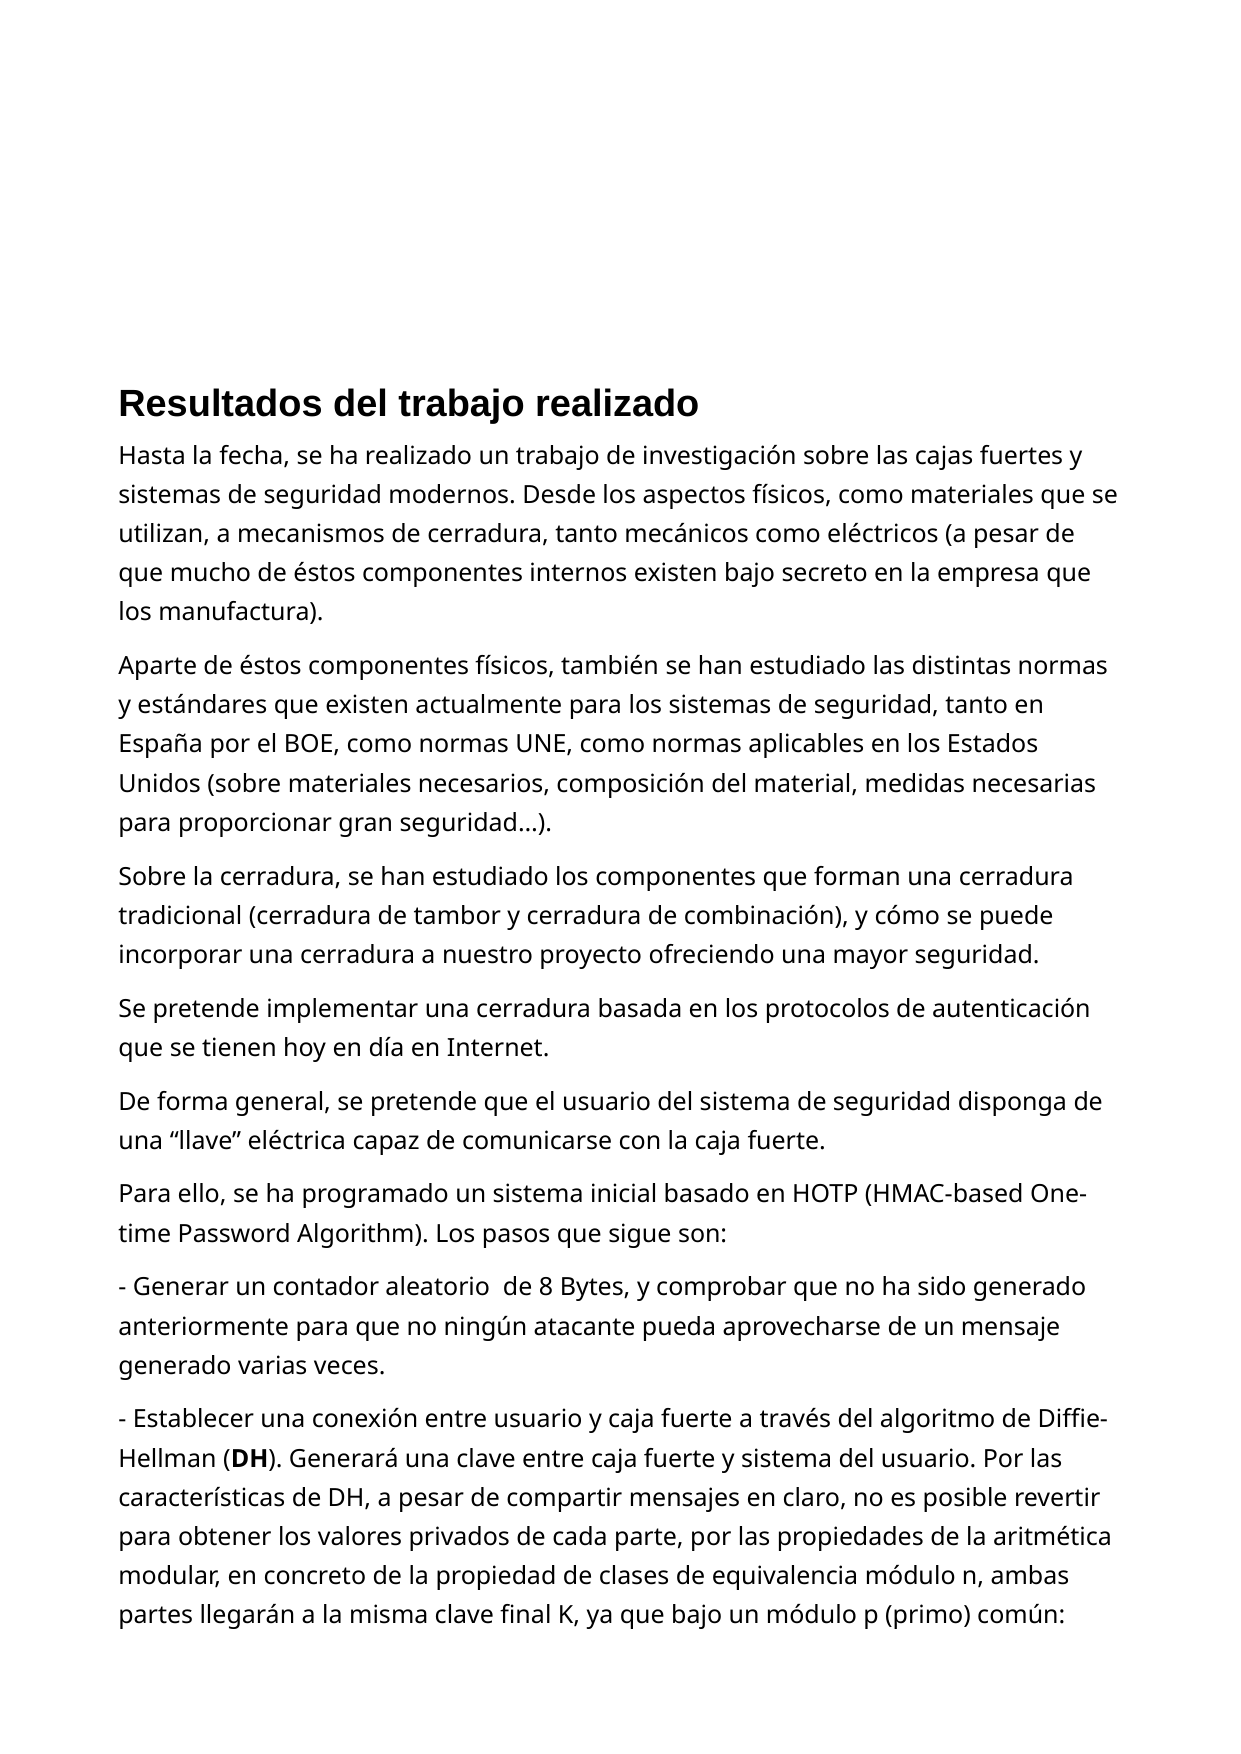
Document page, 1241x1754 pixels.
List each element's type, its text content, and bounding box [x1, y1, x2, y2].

subtitle Resultados del trabajo realizado [118, 381, 1122, 425]
text Sobre la cerradura, se han estudiado los componentes que forman una cerradura tradicional (cerradura de tambor y cerradura de combinación), y cómo se puede incorporar una cerradura a nuestro proyecto ofreciendo una mayor seguridad. [118, 858, 1122, 971]
text - Establecer una conexión entre usuario y caja fuerte a través del algoritmo de Diffie-Hellman (DH). Generará una clave entre caja fuerte y sistema del usuario. Por las características de DH, a pesar de compartir mensajes en claro, no es posible revertir para obtener los valores privados de cada parte, por las propiedades de la aritmética modular, en concreto de la propiedad de clases de equivalencia módulo n, ambas partes llegarán a la misma clave final K, ya que bajo un módulo p (primo) común: [118, 1401, 1122, 1631]
text De forma general, se pretende que el usuario del sistema de seguridad disponga de una “llave” eléctrica capaz de comunicarse con la caja fuerte. [118, 1083, 1122, 1156]
text Hasta la fecha, se ha realizado un trabajo de investigación sobre las cajas fuertes y sistemas de seguridad modernos. Desde los aspectos físicos, como materiales que se utilizan, a mecanismos de cerradura, tanto mecánicos como eléctricos (a pesar de que mucho de éstos componentes internos existen bajo secreto en la empresa que los manufactura). [118, 437, 1122, 628]
text Para ello, se ha programado un sistema inicial basado en HOTP (HMAC-based One-time Password Algorithm). Los pasos que sigue son: [118, 1176, 1122, 1249]
text - Generar un contador aleatorio de 8 Bytes, y comprobar que no ha sido generado anteriormente para que no ningún atacante pueda aprovecharse de un mensaje generado varias veces. [118, 1269, 1122, 1381]
text Se pretende implementar una cerradura basada en los protocolos de autenticación que se tienen hoy en día en Internet. [118, 990, 1122, 1063]
text Aparte de éstos componentes físicos, también se han estudiado las distintas normas y estándares que existen actualmente para los sistemas de seguridad, tanto en España por el BOE, como normas UNE, como normas aplicables en los Estados Unidos (sobre materiales necesarios, composición del material, medidas necesarias para proporcionar gran seguridad…). [118, 648, 1122, 838]
